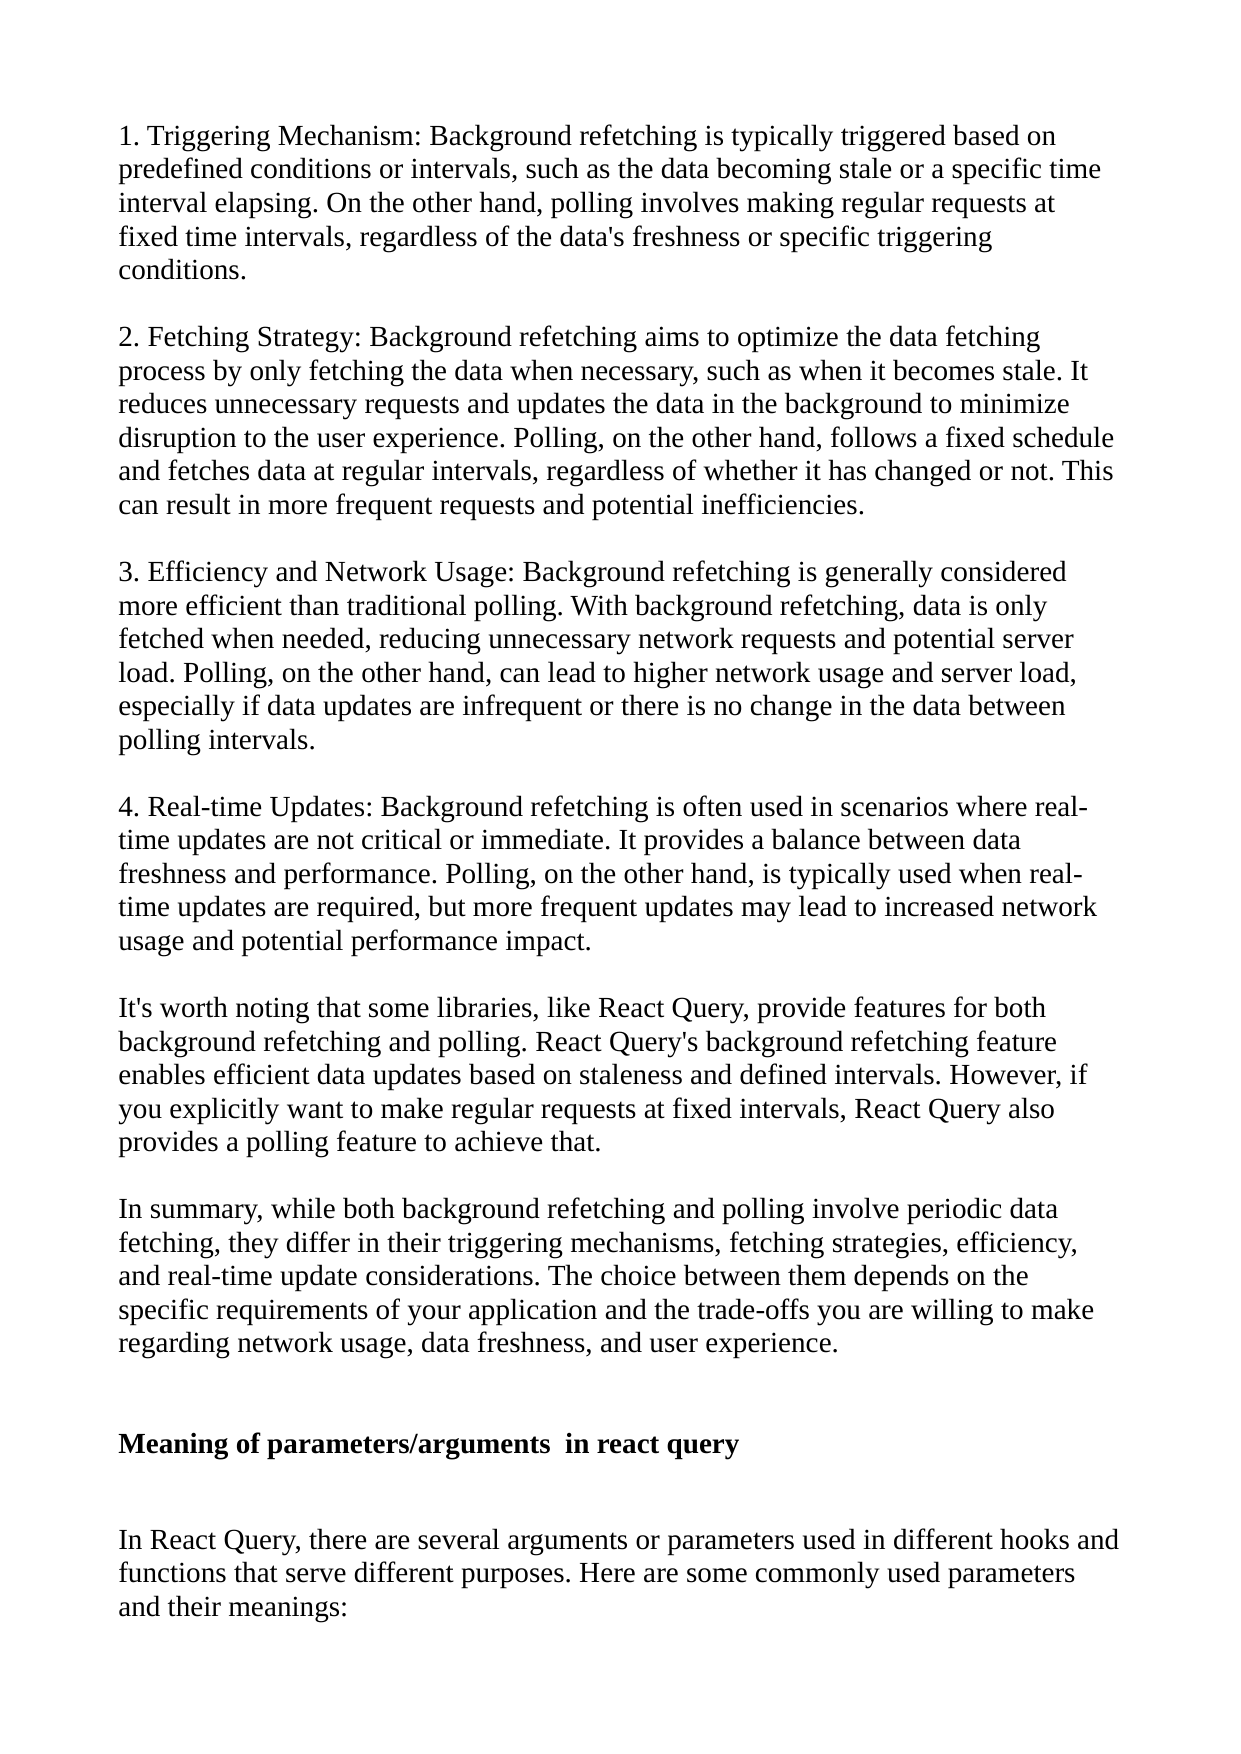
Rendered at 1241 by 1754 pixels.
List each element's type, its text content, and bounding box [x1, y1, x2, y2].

text 4. Real-time Updates: Background refetching is often used in scenarios where real-time updates are not critical or immediate. It provides a balance between data freshness and performance. Polling, on the other hand, is typically used when real-time updates are required, but more frequent updates may lead to increased network usage and potential performance impact. [118, 789, 1122, 957]
text Meaning of parameters/arguments in react query [118, 1426, 1122, 1460]
text 1. Triggering Mechanism: Background refetching is typically triggered based on predefined conditions or intervals, such as the data becoming stale or a specific time interval elapsing. On the other hand, polling involves making regular requests at fixed time intervals, regardless of the data's freshness or specific triggering conditions. [118, 118, 1122, 286]
text In summary, while both background refetching and polling involve periodic data fetching, they differ in their triggering mechanisms, fetching strategies, efficiency, and real-time update considerations. The choice between them depends on the specific requirements of your application and the trade-offs you are willing to make regarding network usage, data freshness, and user experience. [118, 1191, 1122, 1359]
text In React Query, there are several arguments or parameters used in different hooks and functions that serve different purposes. Here are some commonly used parameters and their meanings: [118, 1522, 1122, 1623]
text 3. Efficiency and Network Usage: Background refetching is generally considered more efficient than traditional polling. With background refetching, data is only fetched when needed, reducing unnecessary network requests and potential server load. Polling, on the other hand, can lead to higher network usage and server load, especially if data updates are infrequent or there is no change in the data between polling intervals. [118, 554, 1122, 755]
text It's worth noting that some libraries, like React Query, provide features for both background refetching and polling. React Query's background refetching feature enables efficient data updates based on staleness and defined intervals. However, if you explicitly want to make regular requests at fixed intervals, React Query also provides a polling feature to achieve that. [118, 990, 1122, 1158]
text 2. Fetching Strategy: Background refetching aims to optimize the data fetching process by only fetching the data when necessary, such as when it becomes stale. It reduces unnecessary requests and updates the data in the background to minimize disruption to the user experience. Polling, on the other hand, follows a fixed schedule and fetches data at regular intervals, regardless of whether it has changed or not. This can result in more frequent requests and potential inefficiencies. [118, 319, 1122, 521]
